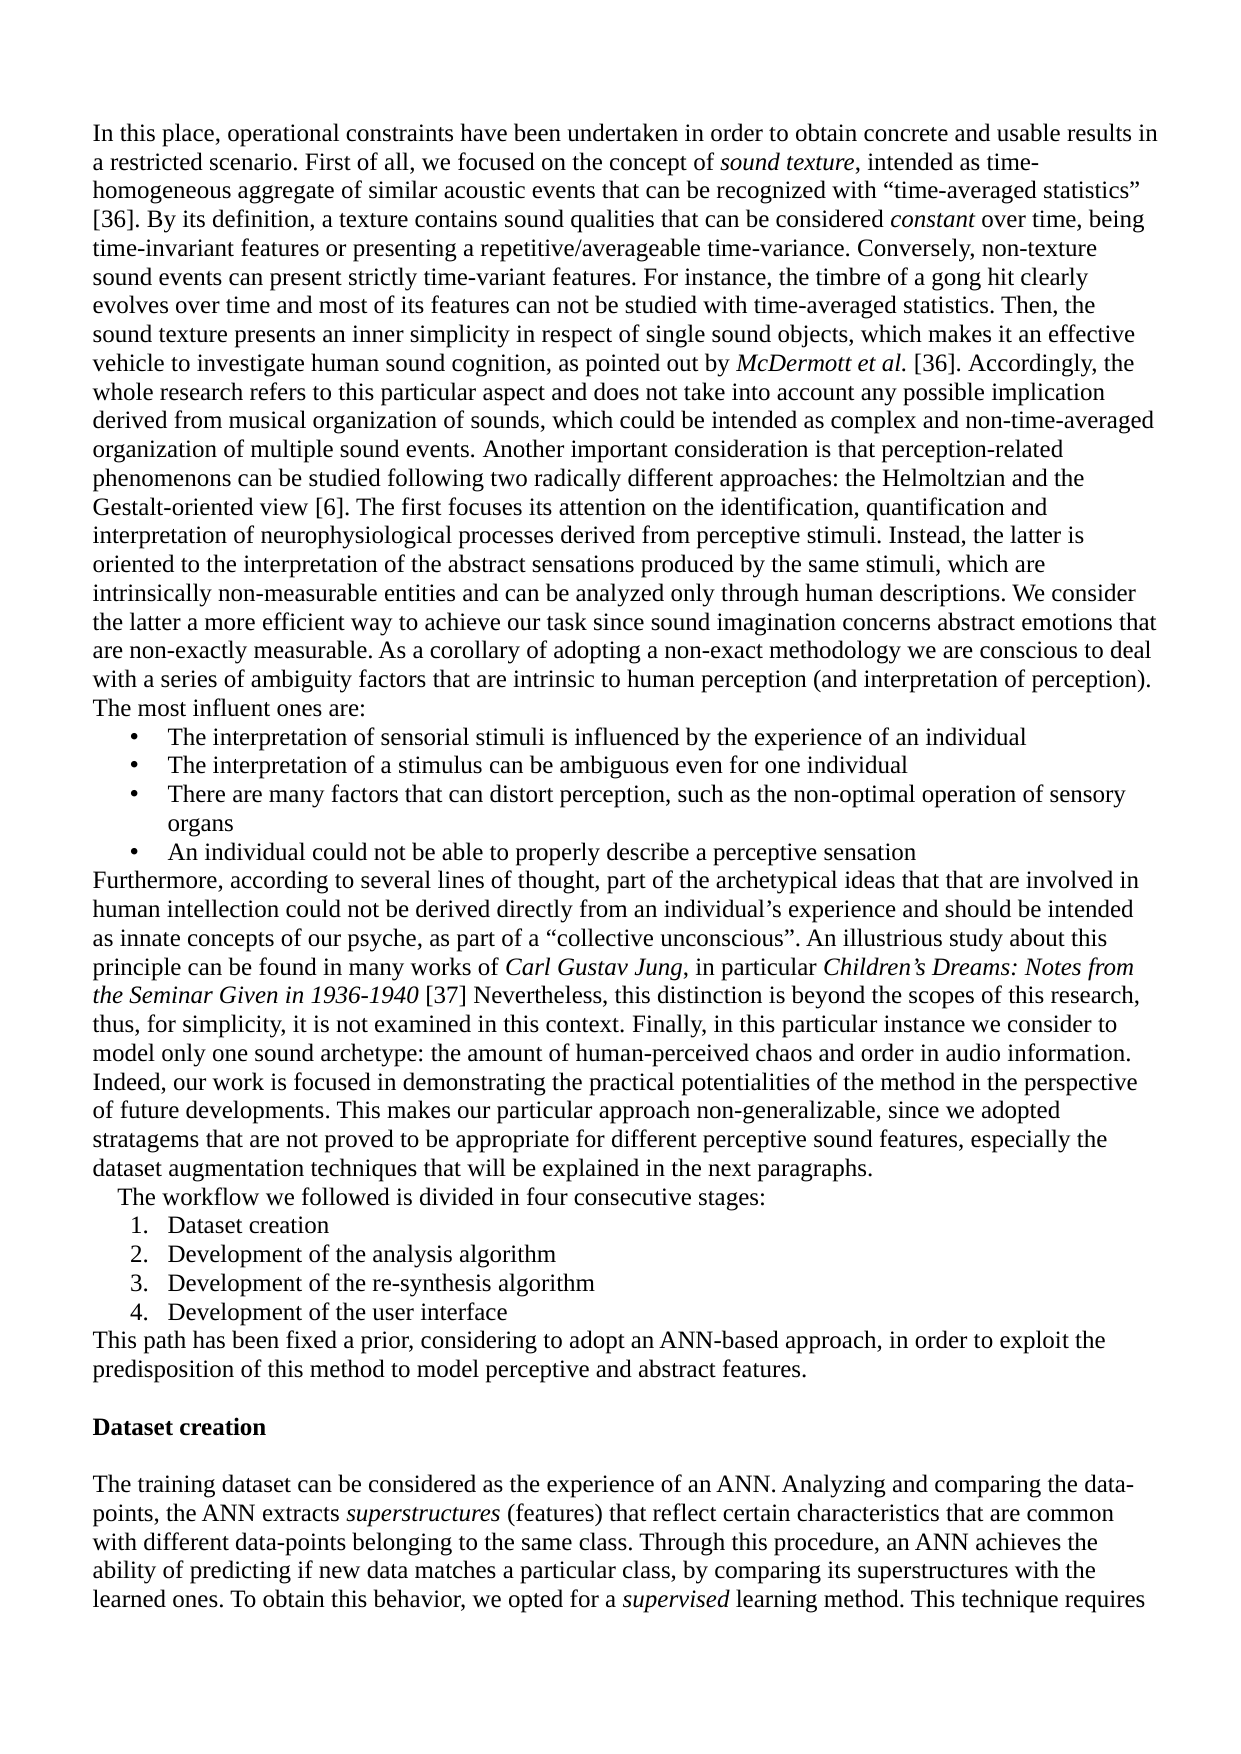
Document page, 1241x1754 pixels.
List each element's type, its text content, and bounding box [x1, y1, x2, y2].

list Dataset creation [130, 1211, 1160, 1239]
list The interpretation of a stimulus can be ambiguous even for one individual [130, 751, 1160, 779]
list Development of the user interface [130, 1297, 1160, 1326]
list The interpretation of sensorial stimuli is influenced by the experience of an individual [130, 722, 1160, 751]
list Development of the analysis algorithm [130, 1239, 1160, 1268]
text The training dataset can be considered as the experience of an ANN. Analyzing and comparing the data-points, the ANN extracts superstructures (features) that reflect certain characteristics that are common with different data-points belonging to the same class. Through this procedure, an ANN achieves the ability of predicting if new data matches a particular class, by comparing its superstructures with the learned ones. To obtain this behavior, we opted for a supervised learning method. This technique requires [92, 1469, 1160, 1613]
text Dataset creation [92, 1412, 1160, 1441]
text The workflow we followed is divided in four consecutive stages: [92, 1182, 1160, 1211]
text This path has been fixed a prior, considering to adopt an ANN-based approach, in order to exploit the predisposition of this method to model perceptive and abstract features. [92, 1326, 1160, 1383]
list Development of the re-synthesis algorithm [130, 1268, 1160, 1297]
list There are many factors that can distort perception, such as the non-optimal operation of sensory organs [130, 779, 1160, 837]
text Furthermore, according to several lines of thought, part of the archetypical ideas that that are involved in human intellection could not be derived directly from an individual’s experience and should be intended as innate concepts of our psyche, as part of a “collective unconscious”. An illustrious study about this principle can be found in many works of Carl Gustav Jung, in particular Children’s Dreams: Notes from the Seminar Given in 1936-1940 [37] Nevertheless, this distinction is beyond the scopes of this research, thus, for simplicity, it is not examined in this context. Finally, in this particular instance we consider to model only one sound archetype: the amount of human-perceived chaos and order in audio information. Indeed, our work is focused in demonstrating the practical potentialities of the method in the perspective of future developments. This makes our particular approach non-generalizable, since we adopted stratagems that are not proved to be appropriate for different perceptive sound features, especially the dataset augmentation techniques that will be explained in the next paragraphs. [92, 866, 1160, 1182]
list An individual could not be able to properly describe a perceptive sensation [130, 837, 1160, 866]
text In this place, operational constraints have been undertaken in order to obtain concrete and usable results in a restricted scenario. First of all, we focused on the concept of sound texture, intended as time-homogeneous aggregate of similar acoustic events that can be recognized with “time-averaged statistics” [36]. By its definition, a texture contains sound qualities that can be considered constant over time, being time-invariant features or presenting a repetitive/averageable time-variance. Conversely, non-texture sound events can present strictly time-variant features. For instance, the timbre of a gong hit clearly evolves over time and most of its features can not be studied with time-averaged statistics. Then, the sound texture presents an inner simplicity in respect of single sound objects, which makes it an effective vehicle to investigate human sound cognition, as pointed out by McDermott et al. [36]. Accordingly, the whole research refers to this particular aspect and does not take into account any possible implication derived from musical organization of sounds, which could be intended as complex and non-time-averaged organization of multiple sound events. Another important consideration is that perception-related phenomenons can be studied following two radically different approaches: the Helmoltzian and the Gestalt-oriented view [6]. The first focuses its attention on the identification, quantification and interpretation of neurophysiological processes derived from perceptive stimuli. Instead, the latter is oriented to the interpretation of the abstract sensations produced by the same stimuli, which are intrinsically non-measurable entities and can be analyzed only through human descriptions. We consider the latter a more efficient way to achieve our task since sound imagination concerns abstract emotions that are non-exactly measurable. As a corollary of adopting a non-exact methodology we are conscious to deal with a series of ambiguity factors that are intrinsic to human perception (and interpretation of perception). The most influent ones are: [92, 118, 1160, 722]
